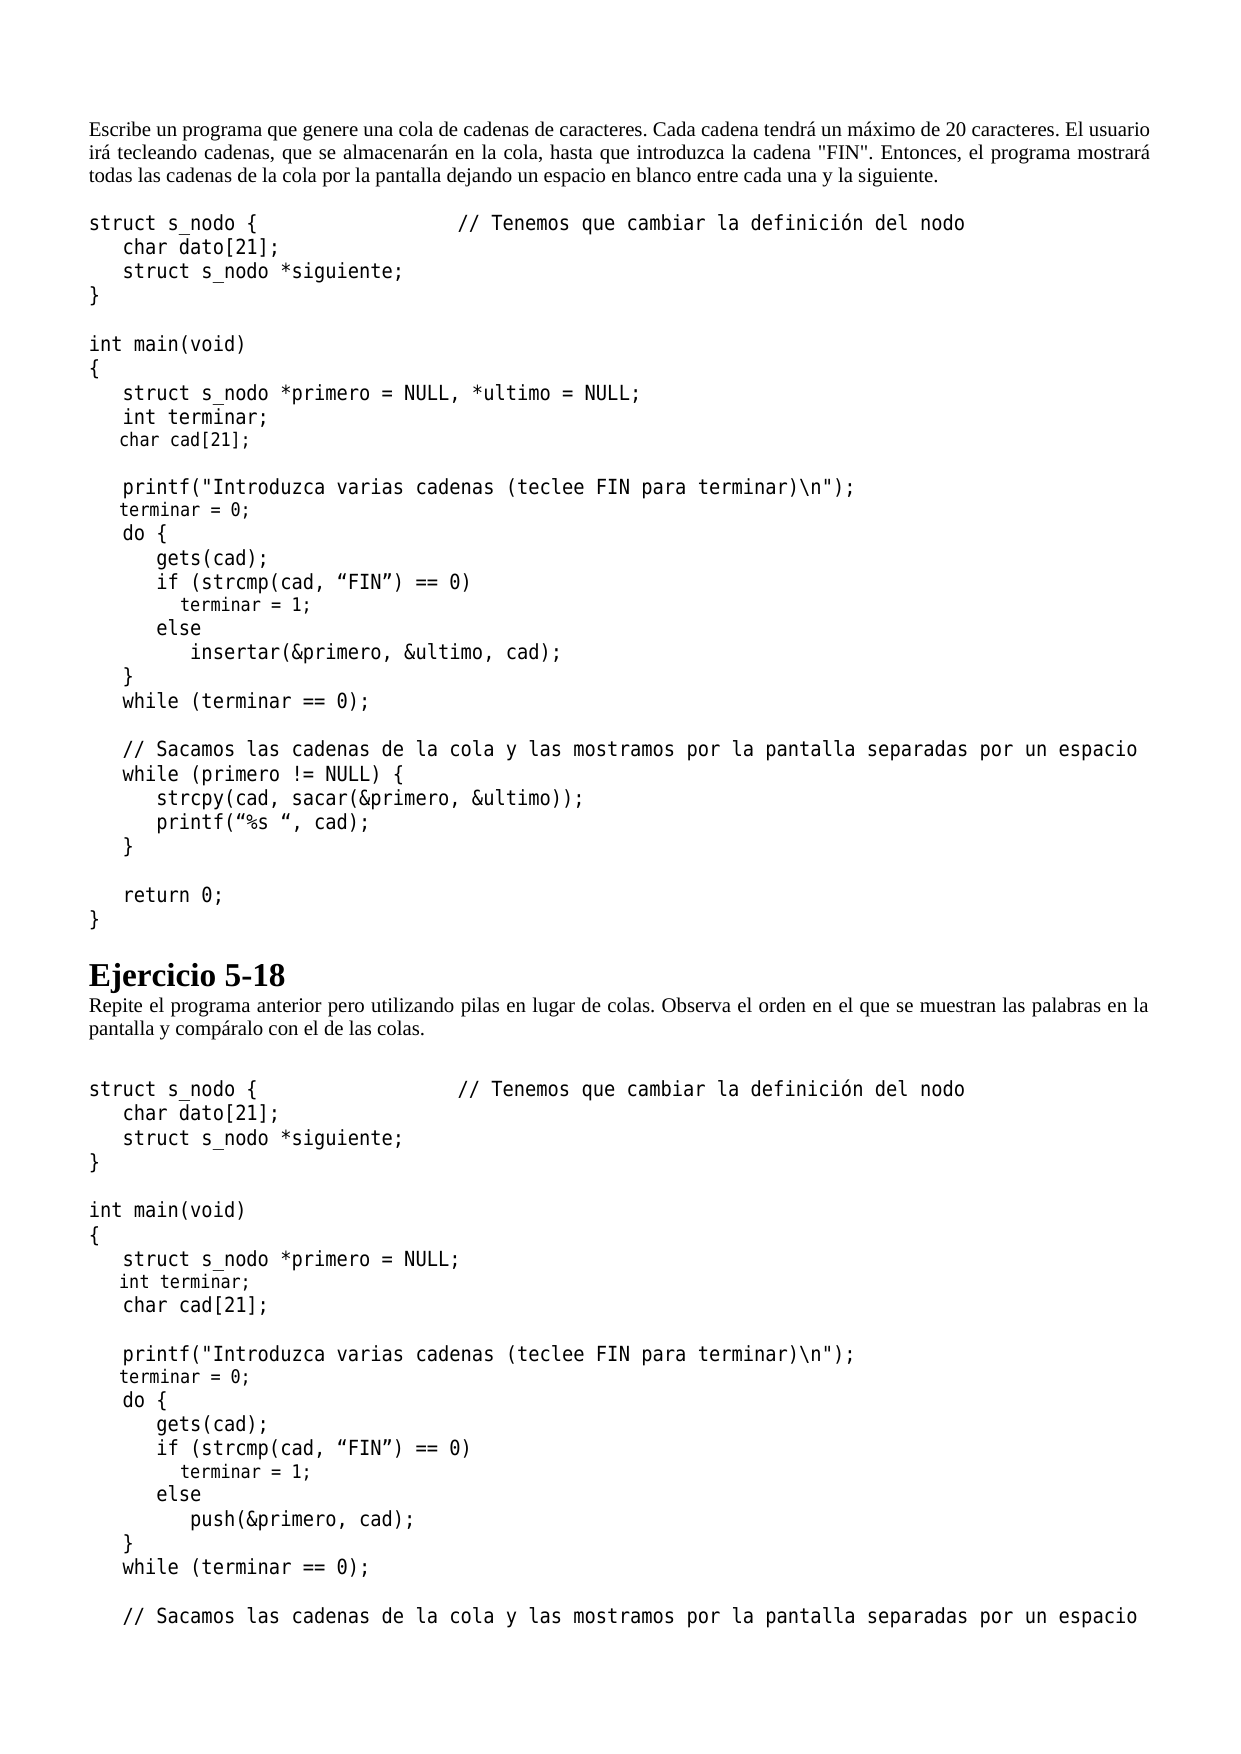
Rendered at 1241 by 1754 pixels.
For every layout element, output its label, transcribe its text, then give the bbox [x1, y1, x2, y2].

text int main(void) [88, 1198, 1152, 1223]
text } [88, 664, 1152, 689]
text struct s_nodo *siguiente; [88, 1126, 1152, 1150]
text while (terminar == 0); [88, 1555, 1152, 1579]
text gets(cad); [88, 546, 1152, 570]
text strcpy(cad, sacar(&primero, &ultimo)); [88, 786, 1152, 810]
text char dato[21]; [88, 235, 1152, 259]
text terminar = 1; [88, 1461, 1152, 1482]
text while (primero != NULL) { [88, 762, 1152, 786]
text char cad[21]; [88, 429, 1152, 451]
text printf("Introduzca varias cadenas (teclee FIN para terminar)\n"); [88, 1342, 1152, 1366]
text } [88, 1150, 1152, 1174]
text { [88, 1223, 1152, 1247]
text terminar = 1; [88, 594, 1152, 616]
text char cad[21]; [88, 1293, 1152, 1317]
text else [88, 616, 1152, 640]
text terminar = 0; [88, 1366, 1152, 1388]
text do { [88, 521, 1152, 546]
text int terminar; [88, 1271, 1152, 1293]
text struct s_nodo *primero = NULL, *ultimo = NULL; [88, 381, 1152, 405]
text struct s_nodo { // Tenemos que cambiar la definición del nodo [88, 1077, 1152, 1101]
text struct s_nodo *primero = NULL; [88, 1247, 1152, 1271]
text } [88, 834, 1152, 859]
text } [88, 283, 1152, 308]
text terminar = 0; [88, 499, 1152, 521]
text int main(void) [88, 332, 1152, 356]
text insertar(&primero, &ultimo, cad); [88, 640, 1152, 664]
text struct s_nodo *siguiente; [88, 259, 1152, 283]
text if (strcmp(cad, “FIN”) == 0) [88, 1436, 1152, 1461]
text // Sacamos las cadenas de la cola y las mostramos por la pantalla separadas por un espacio [88, 1604, 1152, 1628]
text while (terminar == 0); [88, 689, 1152, 713]
text int terminar; [88, 405, 1152, 429]
text } [88, 907, 1152, 932]
text printf("Introduzca varias cadenas (teclee FIN para terminar)\n"); [88, 475, 1152, 499]
text Escribe un programa que genere una cola de cadenas de caracteres. Cada cadena tendrá un máximo de 20 caracteres. El usuario irá tecleando cadenas, que se almacenarán en la cola, hasta que introduzca la cadena "FIN". Entonces, el programa mostrará todas las cadenas de la cola por la pantalla dejando un espacio en blanco entre cada una y la siguiente. [88, 118, 1152, 187]
text push(&primero, cad); [88, 1507, 1152, 1531]
text // Sacamos las cadenas de la cola y las mostramos por la pantalla separadas por un espacio [88, 737, 1152, 762]
text } [88, 1531, 1152, 1555]
text Ejercicio 5-18 [88, 957, 1152, 994]
text do { [88, 1388, 1152, 1412]
text return 0; [88, 883, 1152, 907]
text Repite el programa anterior pero utilizando pilas en lugar de colas. Observa el orden en el que se muestran las palabras en la pantalla y compáralo con el de las colas. [88, 994, 1152, 1040]
text { [88, 356, 1152, 381]
text printf(“%s “, cad); [88, 810, 1152, 834]
text else [88, 1482, 1152, 1507]
text if (strcmp(cad, “FIN”) == 0) [88, 570, 1152, 594]
text struct s_nodo { // Tenemos que cambiar la definición del nodo [88, 211, 1152, 235]
text char dato[21]; [88, 1101, 1152, 1126]
text gets(cad); [88, 1412, 1152, 1436]
